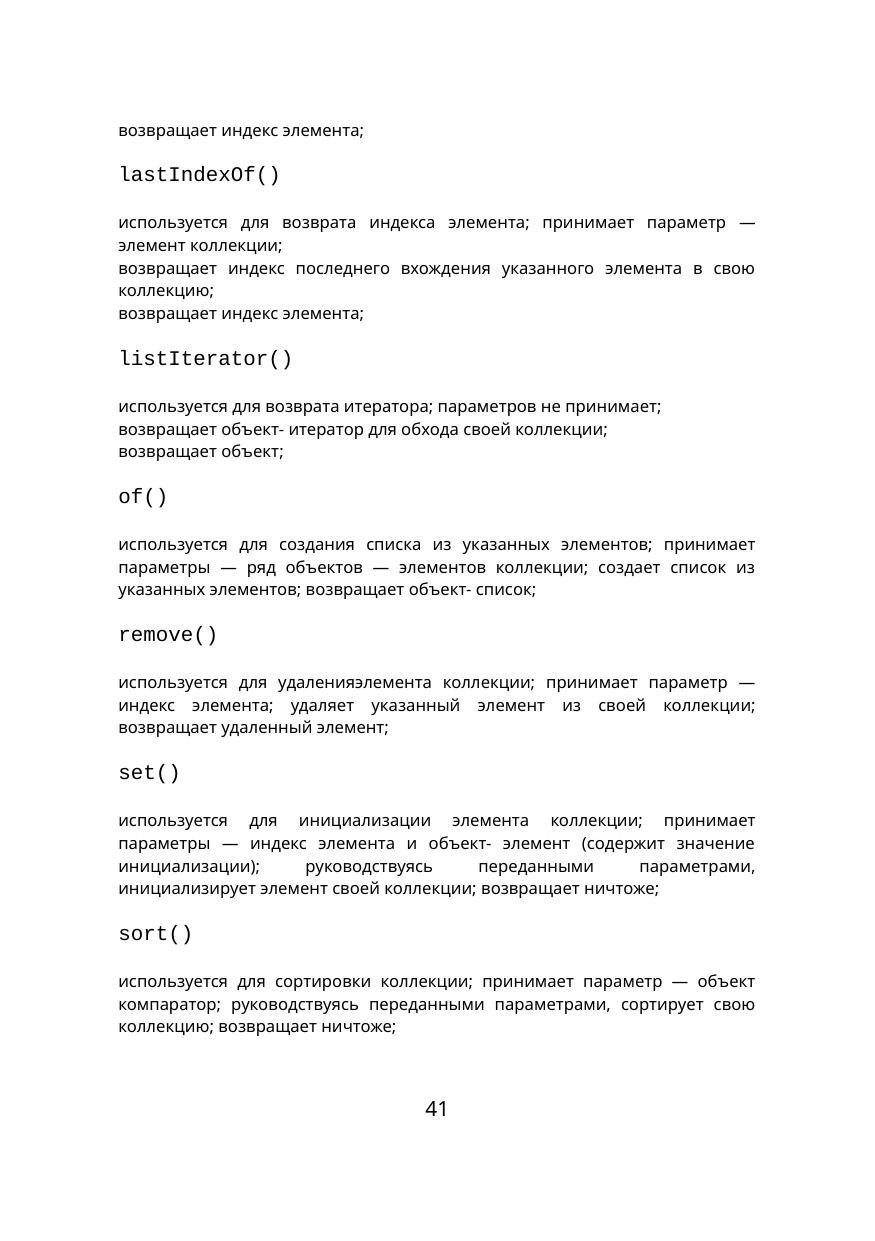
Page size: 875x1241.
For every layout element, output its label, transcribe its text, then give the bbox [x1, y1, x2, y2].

text of() [118, 486, 756, 510]
text возвращает объект; [118, 440, 756, 462]
text sort() [118, 923, 756, 947]
text используется для возврата итератора; параметров не принимает; [118, 394, 756, 417]
text возвращает объект- итератор для обхода своей коллекции; [118, 417, 756, 440]
text возвращает индекс элемента; [118, 118, 756, 141]
text используется для сортировки коллекции; принимает параметр — объект компаратор; руководствуясь переданными параметрами, сортирует свою коллекцию; возвращает ничтоже; [118, 969, 756, 1038]
text возвращает индекс элемента; [118, 302, 756, 324]
text возвращает индекс последнего вхождения указанного элемента в свою коллекцию; [118, 256, 756, 302]
text используется для возврата индекса элемента; принимает параметр — элемент коллекции; [118, 211, 756, 256]
text set() [118, 762, 756, 786]
text используется для создания списка из указанных элементов; принимает параметры — ряд объектов — элементов коллекции; создает список из указанных элементов; возвращает объект- список; [118, 532, 756, 601]
text используется для инициализации элемента коллекции; принимает параметры — индекс элемента и объект- элемент (содержит значение инициализации); руководствуясь переданными параметрами, инициализирует элемент своей коллекции; возвращает ничтоже; [118, 809, 756, 899]
text listIterator() [118, 348, 756, 372]
text remove() [118, 624, 756, 648]
text lastIndexOf() [118, 164, 756, 188]
text используется для удаленияэлемента коллекции; принимает параметр — индекс элемента; удаляет указанный элемент из своей коллекции; возвращает удаленный элемент; [118, 671, 756, 739]
